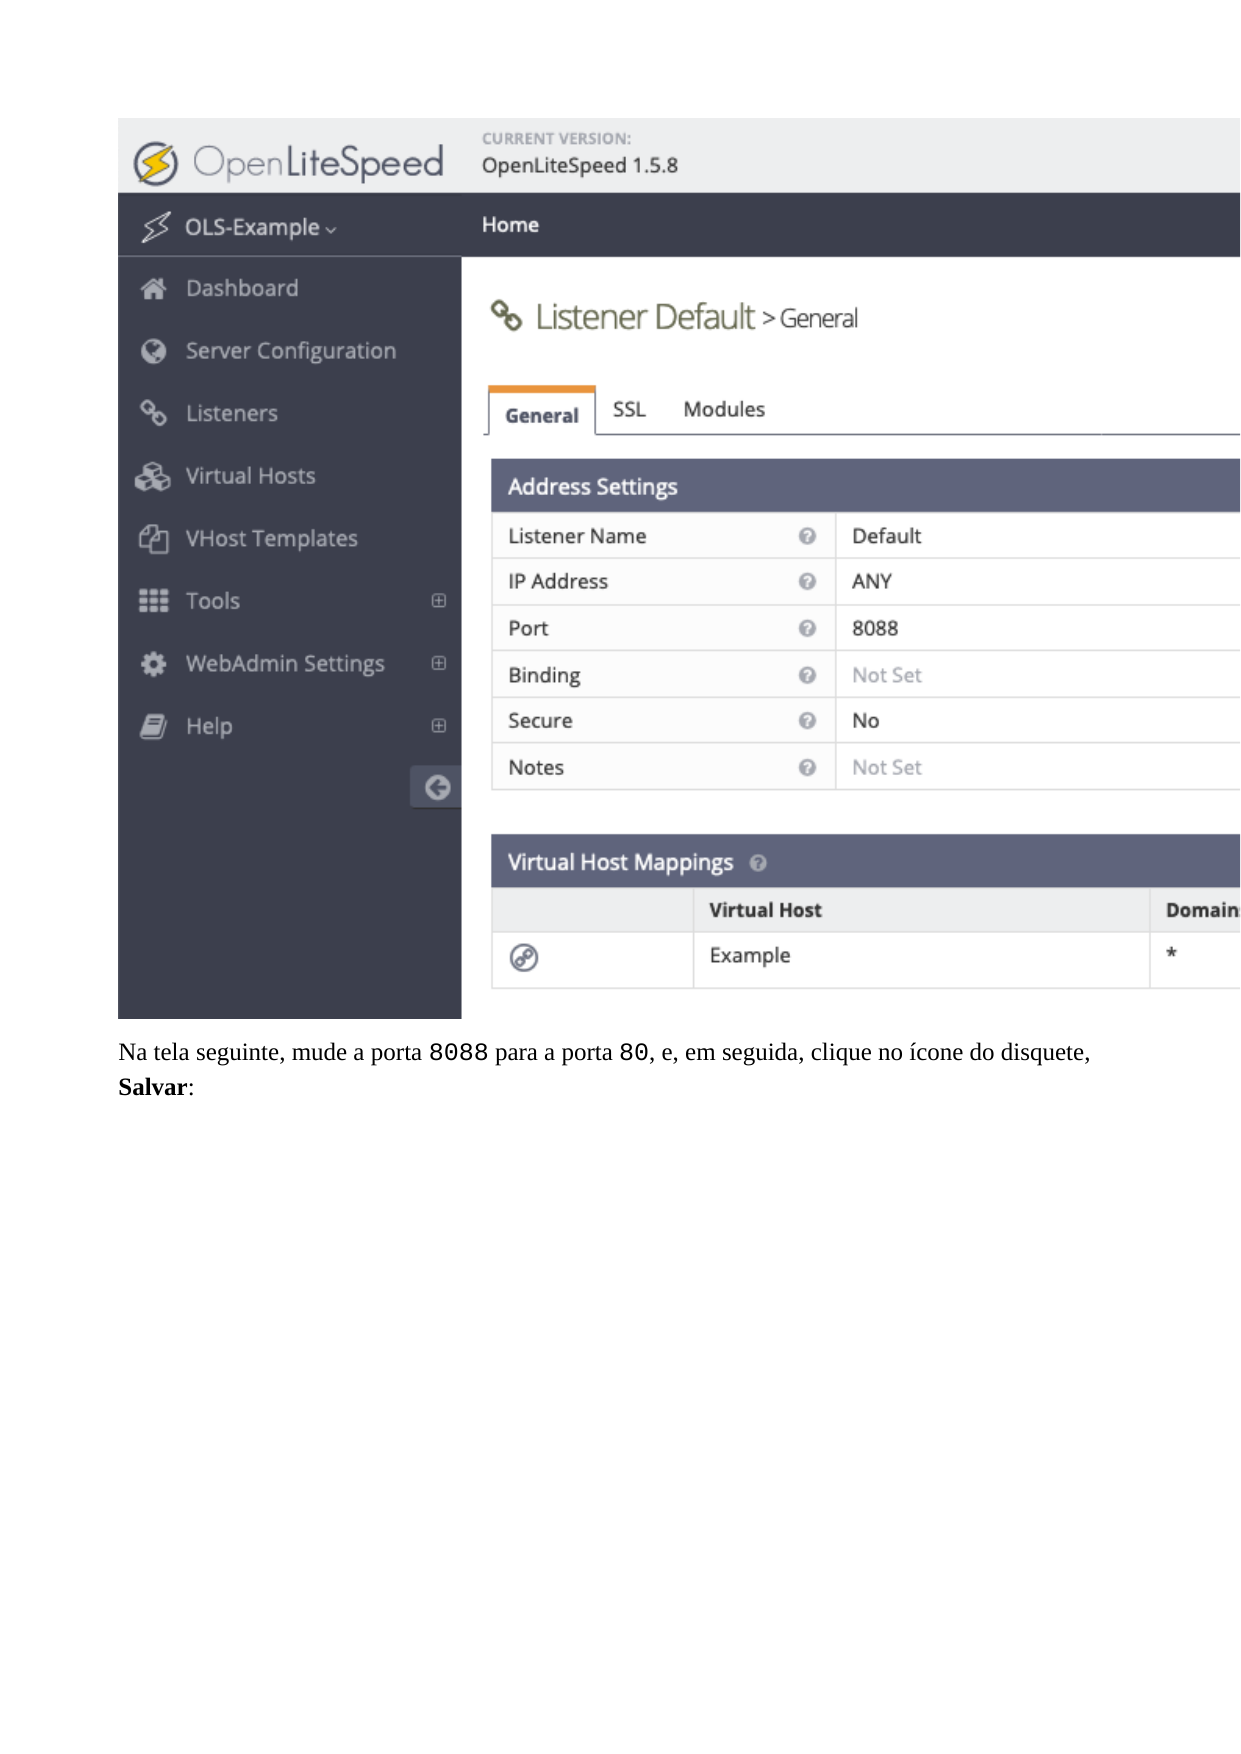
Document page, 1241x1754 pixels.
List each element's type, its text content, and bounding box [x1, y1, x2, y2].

picture [118, 118, 1241, 1019]
text Na tela seguinte, mude a porta 8088 para a porta 80, e, em seguida, clique no ícone do disquete, Salvar: [118, 1037, 1122, 1101]
